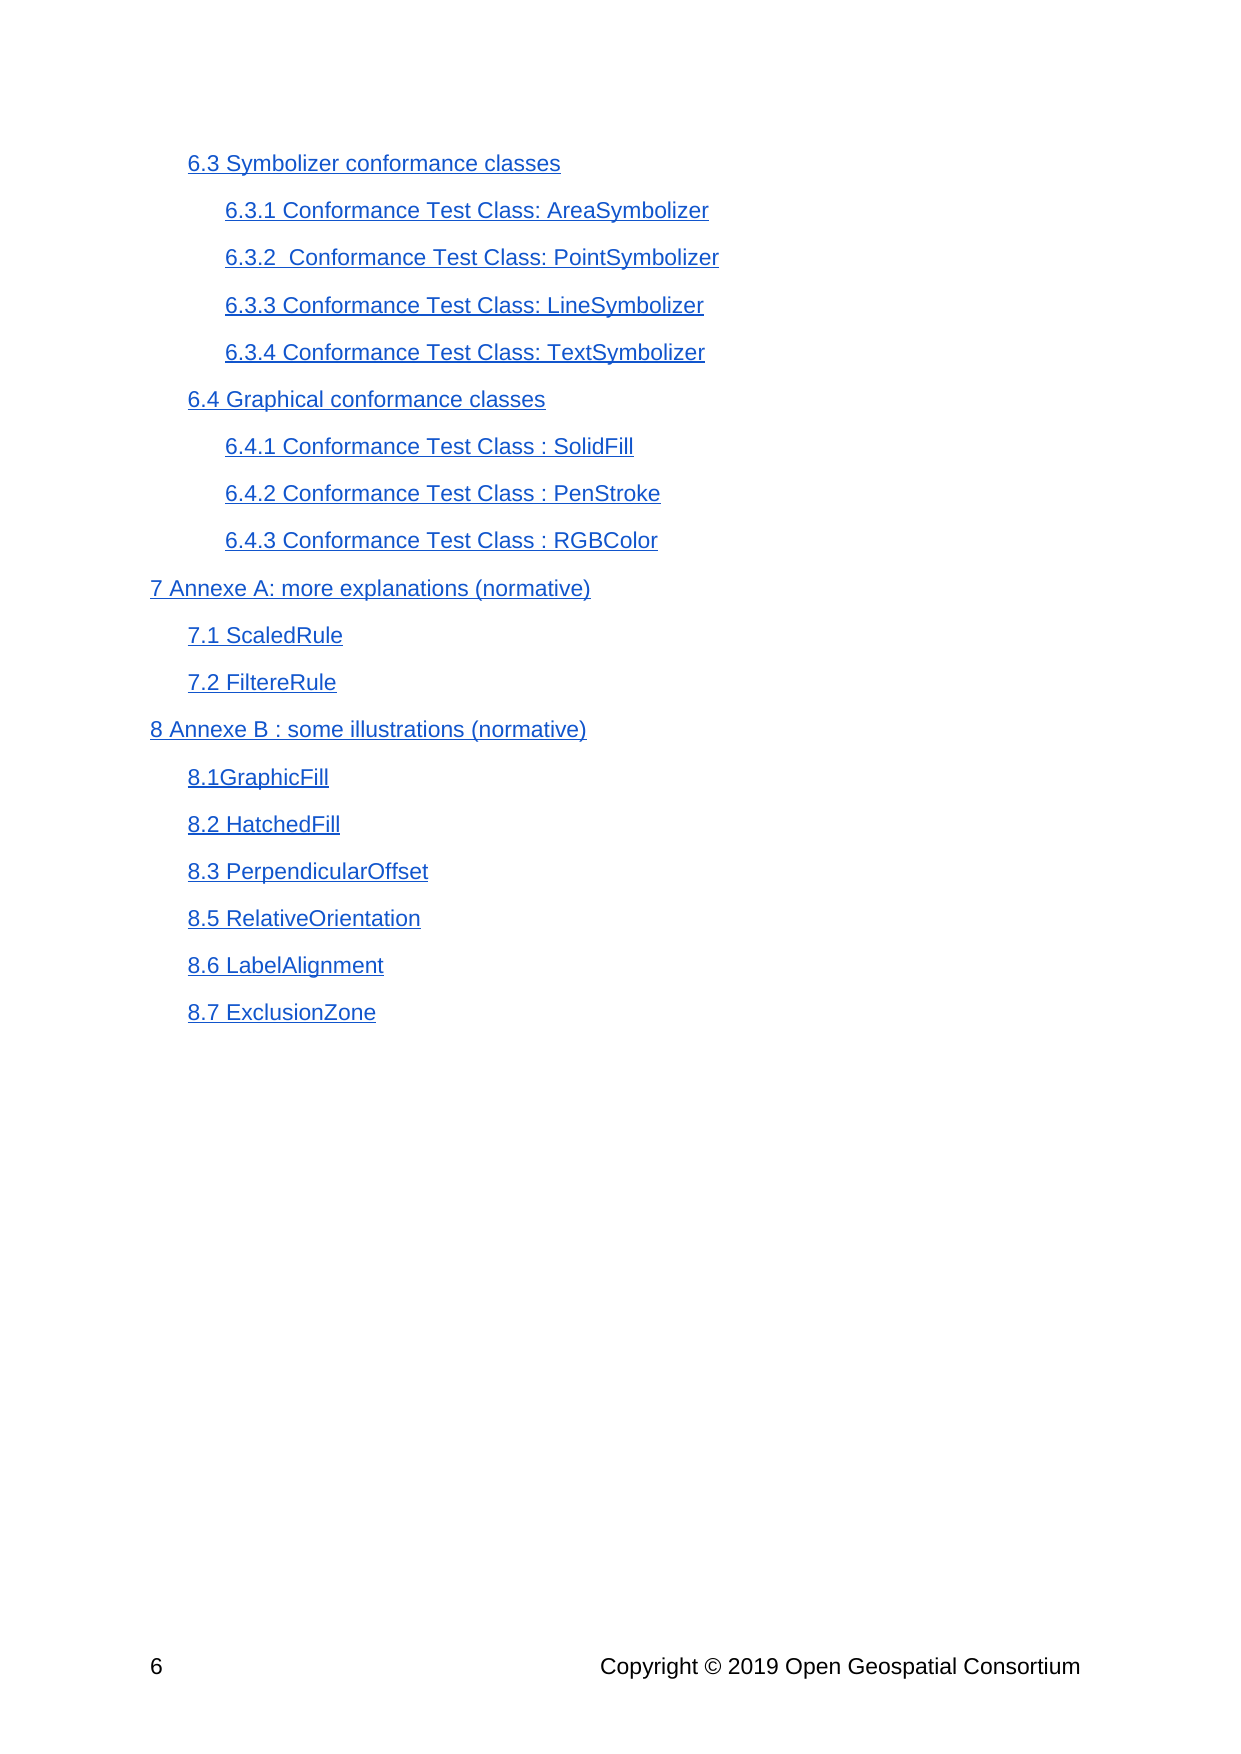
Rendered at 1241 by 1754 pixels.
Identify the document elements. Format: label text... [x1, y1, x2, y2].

text ​6.4.1​ ​Conformance Test Class : SolidFill [225, 433, 1090, 459]
text ​8.3​ ​PerpendicularOffset [187, 858, 1090, 884]
text ​7​ ​Annexe A: more explanations (normative) [150, 575, 1090, 601]
text ​8​ ​Annexe B : some illustrations (normative) [150, 716, 1090, 743]
text ​6.3.1​ ​Conformance Test Class: AreaSymbolizer [225, 197, 1090, 223]
text ​8.6​ ​LabelAlignment [187, 952, 1090, 978]
text ​8.5​ ​RelativeOrientation [187, 905, 1090, 931]
text ​6.3.2​ ​ Conformance Test Class: PointSymbolizer [225, 244, 1090, 271]
text ​6.3.4​ ​Conformance Test Class: TextSymbolizer [225, 339, 1090, 365]
text ​7.1​ ​ScaledRule [187, 622, 1090, 648]
text ​6.4.2​ ​Conformance Test Class : PenStroke [225, 480, 1090, 507]
text ​6.3​ ​Symbolizer conformance classes [187, 150, 1090, 176]
text ​8.2​ ​HatchedFill [187, 811, 1090, 837]
text ​6.4​ ​Graphical conformance classes [187, 386, 1090, 412]
text ​8.7​ ​ExclusionZone [187, 999, 1090, 1026]
text ​6.4.3​ ​Conformance Test Class : RGBColor [225, 527, 1090, 554]
text ​8.1​GraphicFill [187, 763, 1090, 790]
text ​7.2​ ​FiltereRule [187, 669, 1090, 695]
text ​6.3.3​ ​Conformance Test Class: LineSymbolizer [225, 292, 1090, 318]
